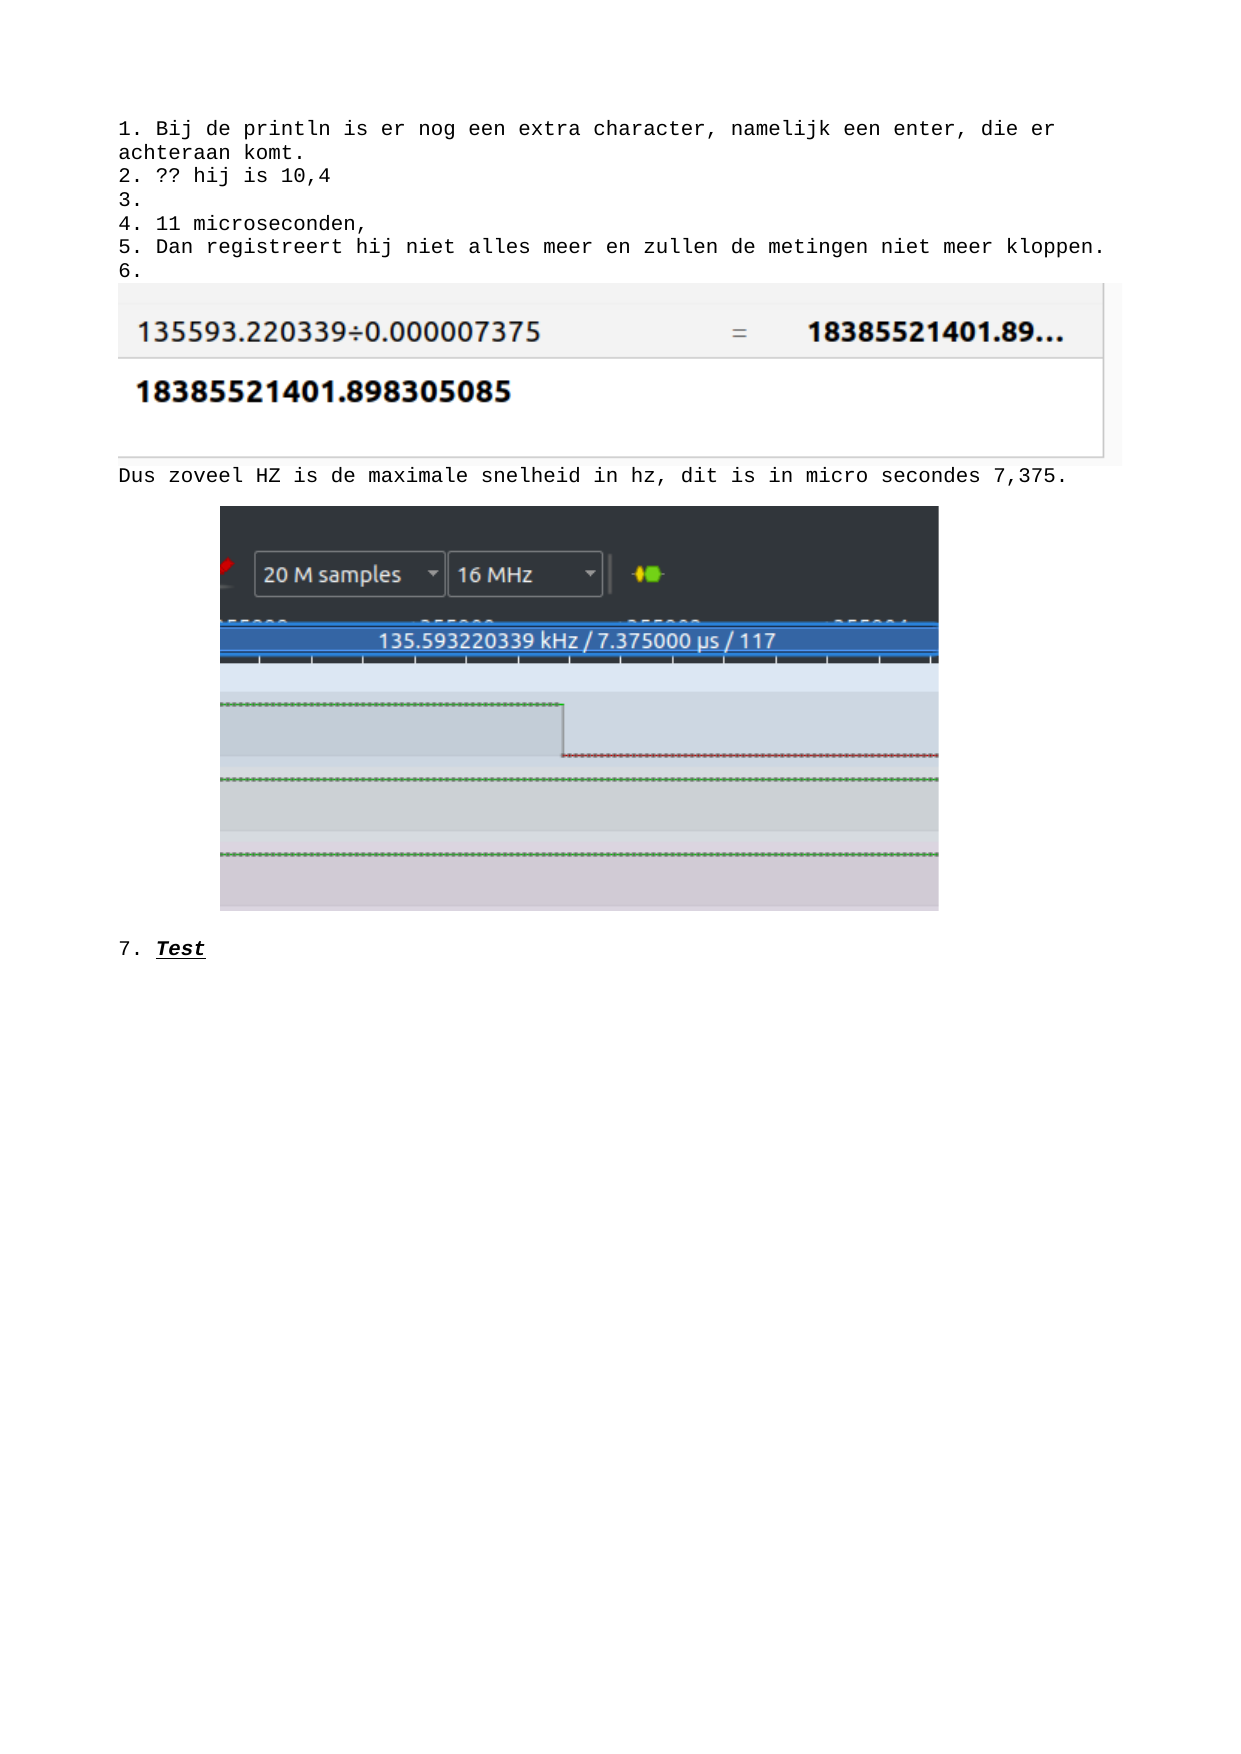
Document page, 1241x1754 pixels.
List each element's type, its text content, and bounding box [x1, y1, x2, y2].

picture [118, 283, 1123, 466]
text 1. Bij de println is er nog een extra character, namelijk een enter, die er achteraan komt. [118, 118, 1122, 165]
picture [220, 506, 939, 911]
text Dus zoveel HZ is de maximale snelheid in hz, dit is in micro secondes 7,375. [118, 466, 1122, 489]
text 6. [118, 260, 1122, 283]
text 3. [118, 189, 1122, 213]
text 4. 11 microseconden, [118, 213, 1122, 236]
text 7. Test [118, 938, 1122, 962]
text 5. Dan registreert hij niet alles meer en zullen de metingen niet meer kloppen. [118, 236, 1122, 260]
text 2. ?? hij is 10,4 [118, 165, 1122, 189]
